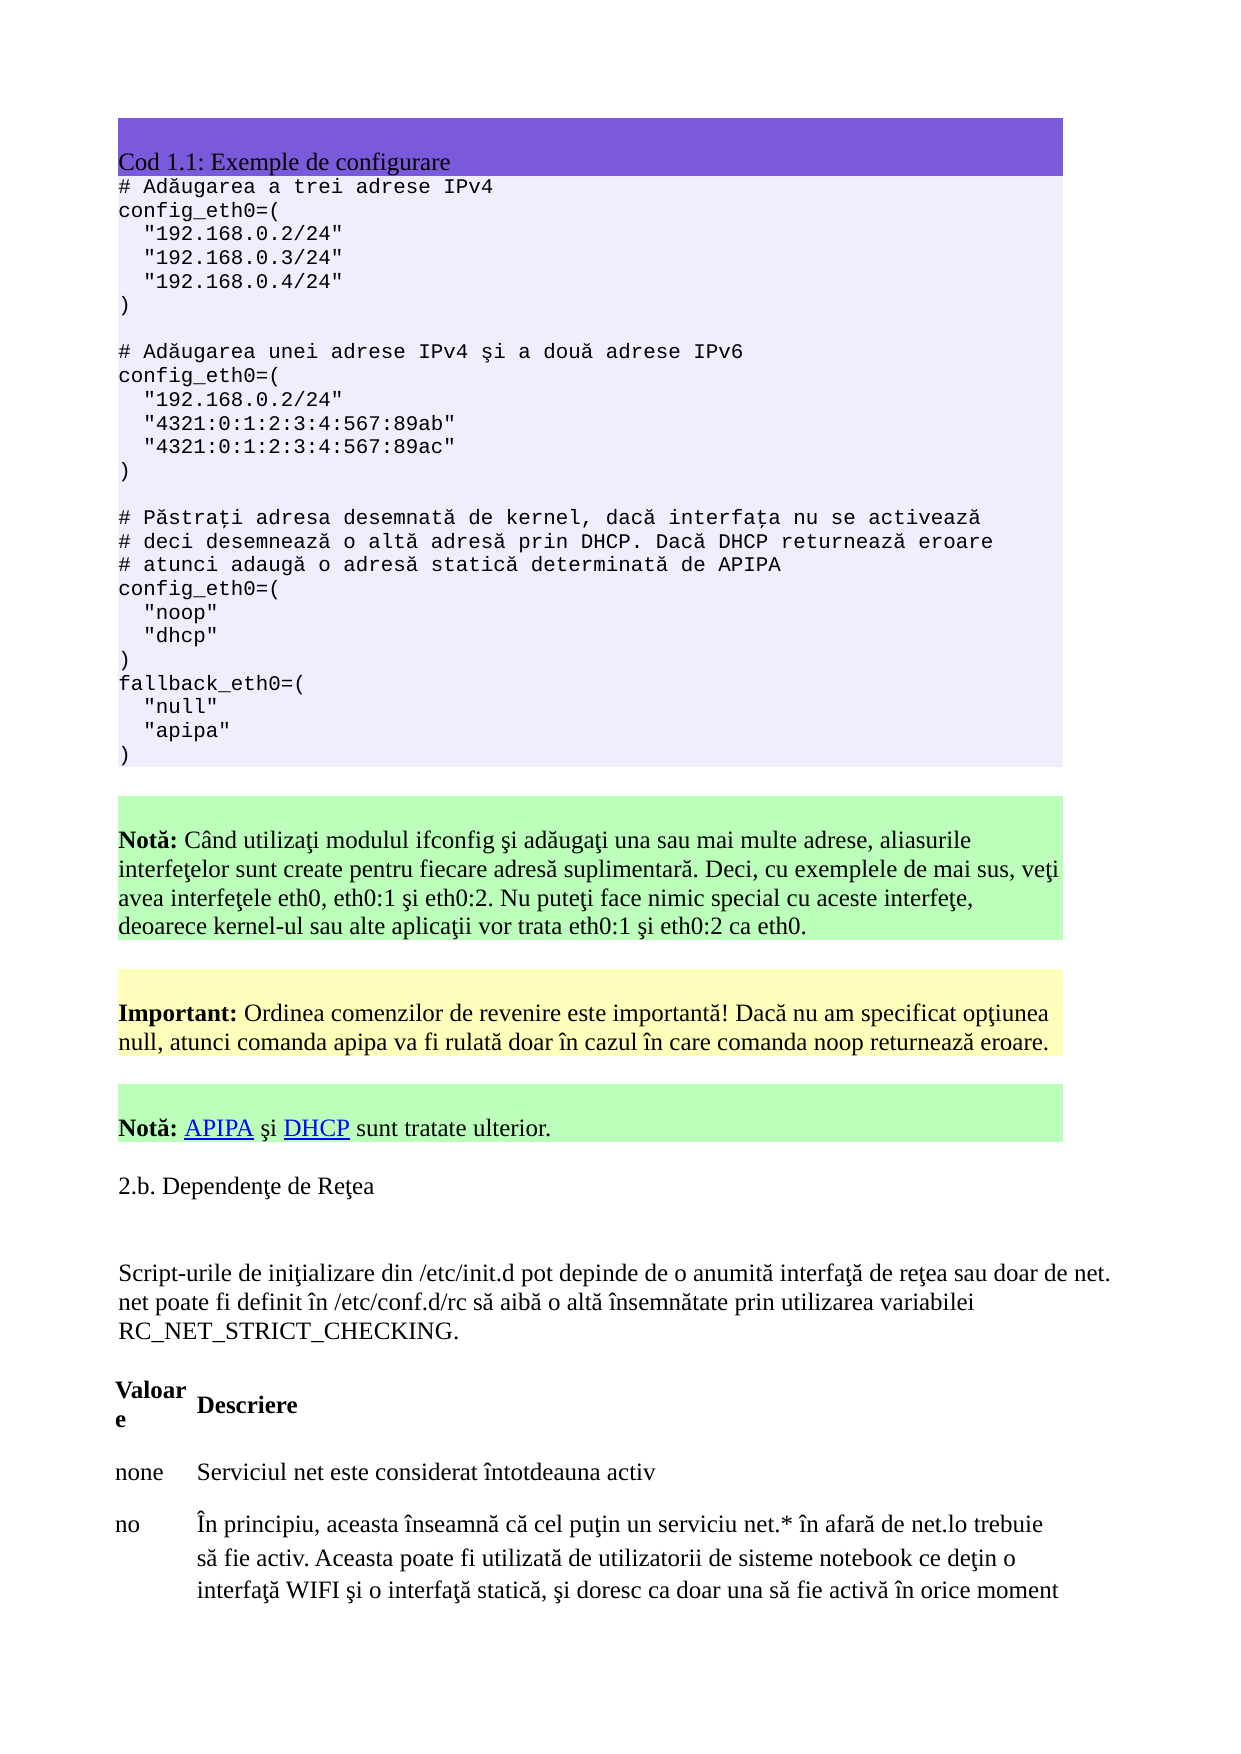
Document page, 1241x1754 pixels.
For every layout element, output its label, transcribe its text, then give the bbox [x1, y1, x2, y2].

table_cell no [114, 1508, 195, 1606]
table_cell # Adăugarea a trei adrese IPv4 config_eth0=( "192.168.0.2/24" "192.168.0.3/24" "192.168.0.4/24" ) # Adăugarea unei adrese IPv4 şi a două adrese IPv6 config_eth0=( "192.168.0.2/24" "4321:0:1:2:3:4:567:89ab" "4321:0:1:2:3:4:567:89ac" ) # Păstraţi adresa desemnată de kernel, dacă interfaţa nu se activează # deci desemnează o altă adresă prin DHCP. Dacă DHCP returnează eroare # atunci adaugă o adresă statică determinată de APIPA config_eth0=( "noop" "dhcp" ) fallback_eth0=( "null" "apipa" ) [118, 176, 1063, 767]
table_header Notă: APIPA şi DHCP sunt tratate ulterior. [118, 1084, 1063, 1142]
table_header Cod 1.1: Exemple de configurare [118, 118, 1063, 176]
text 2.b. Dependenţe de Reţea [118, 1171, 1122, 1200]
table_header Notă: Când utilizaţi modulul ifconfig şi adăugaţi una sau mai multe adrese, aliasurile interfeţelor sunt create pentru fiecare adresă suplimentară. Deci, cu exemplele de mai sus, veţi avea interfeţele eth0, eth0:1 şi eth0:2. Nu puteţi face nimic special cu aceste interfeţe, deoarece kernel-ul sau alte aplicaţii vor trata eth0:1 şi eth0:2 ca eth0. [118, 796, 1063, 940]
table_cell În principiu, aceasta înseamnă că cel puţin un serviciu net.* în afară de net.lo trebuie să fie activ. Aceasta poate fi utilizată de utilizatorii de sisteme notebook ce deţin o interfaţă WIFI şi o interfaţă statică, şi doresc ca doar una să fie activă în orice moment [195, 1508, 1068, 1606]
table_header Important: Ordinea comenzilor de revenire este importantă! Dacă nu am specificat opţiunea null, atunci comanda apipa va fi rulată doar în cazul în care comanda noop returnează eroare. [118, 969, 1063, 1056]
table_header Descriere [195, 1374, 1068, 1455]
table_header Valoare [114, 1374, 195, 1455]
table_cell none [114, 1455, 195, 1508]
table_cell Serviciul net este considerat întotdeauna activ [195, 1455, 1068, 1508]
text Script-urile de iniţializare din /etc/init.d pot depinde de o anumită interfaţă de reţea sau doar de net. net poate fi definit în /etc/conf.d/rc să aibă o altă însemnătate prin utilizarea variabilei RC_NET_STRICT_CHECKING. [118, 1258, 1122, 1345]
